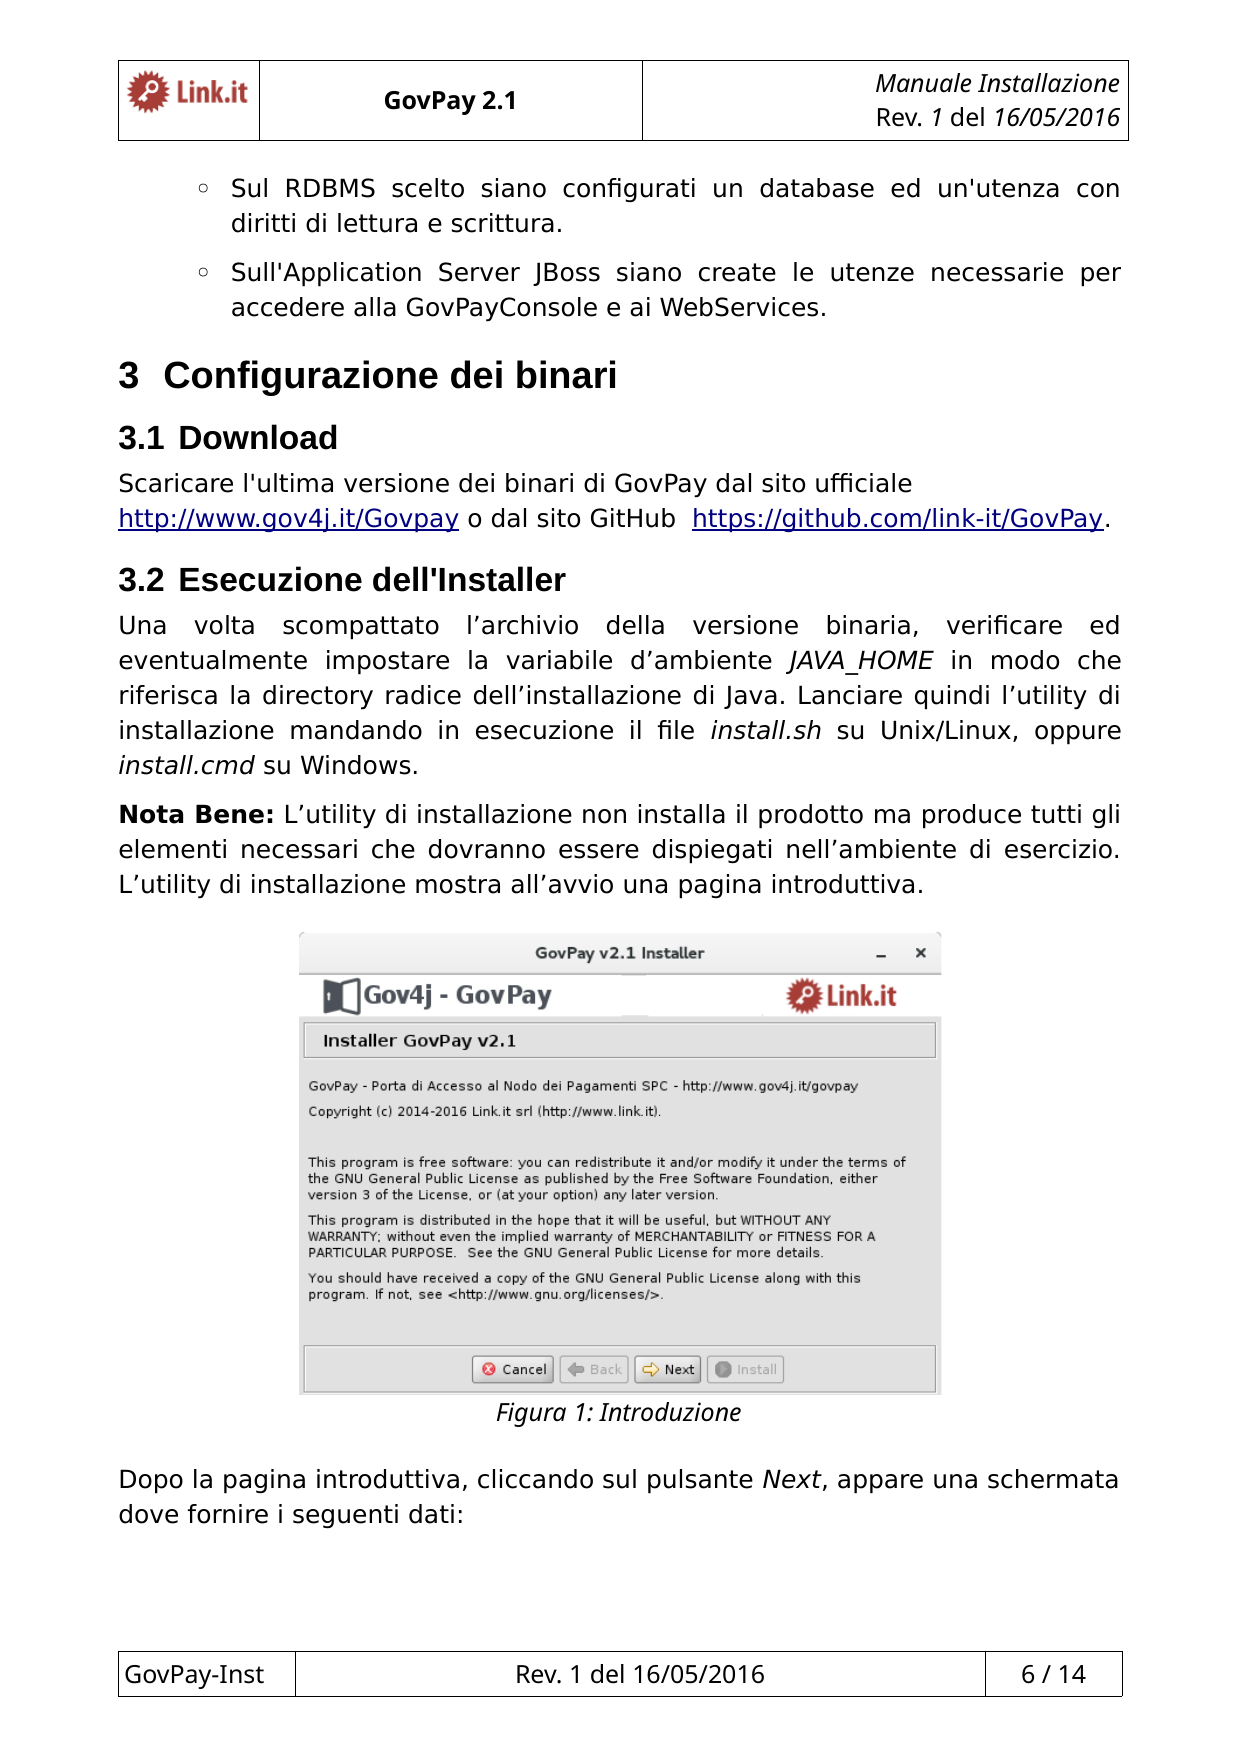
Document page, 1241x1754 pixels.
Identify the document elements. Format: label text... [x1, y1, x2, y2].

picture [299, 932, 942, 1395]
text Scaricare l'ultima versione dei binari di GovPay dal sito ufficiale http://www.gov4j.it/Govpay o dal sito GitHub https://github.com/link-it/GovPay. [118, 469, 1122, 533]
subtitle Download [118, 418, 1122, 456]
subtitle Configurazione dei binari [118, 353, 1122, 397]
text Figura 1: Introduzione [299, 1395, 941, 1428]
list Sul RDBMS scelto siano configurati un database ed un'utenza con diritti di lettura e scrittura. [193, 174, 1122, 238]
text Dopo la pagina introduttiva, cliccando sul pulsante Next, appare una schermata dove fornire i seguenti dati: [118, 1466, 1122, 1530]
subtitle Esecuzione dell'Installer [118, 560, 1122, 598]
picture [123, 65, 254, 119]
text Una volta scompattato l’archivio della versione binaria, verificare ed eventualmente impostare la variabile d’ambiente JAVA_HOME in modo che riferisca la directory radice dell’installazione di Java. Lanciare quindi l’utility di installazione mandando in esecuzione il file install.sh su Unix/Linux, oppure install.cmd su Windows. [118, 611, 1122, 780]
text Nota Bene: L’utility di installazione non installa il prodotto ma produce tutti gli elementi necessari che dovranno essere dispiegati nell’ambiente di esercizio. L’utility di installazione mostra all’avvio una pagina introduttiva. [118, 801, 1122, 900]
list Sull'Application Server JBoss siano create le utenze necessarie per accedere alla GovPayConsole e ai WebServices. [193, 258, 1122, 322]
